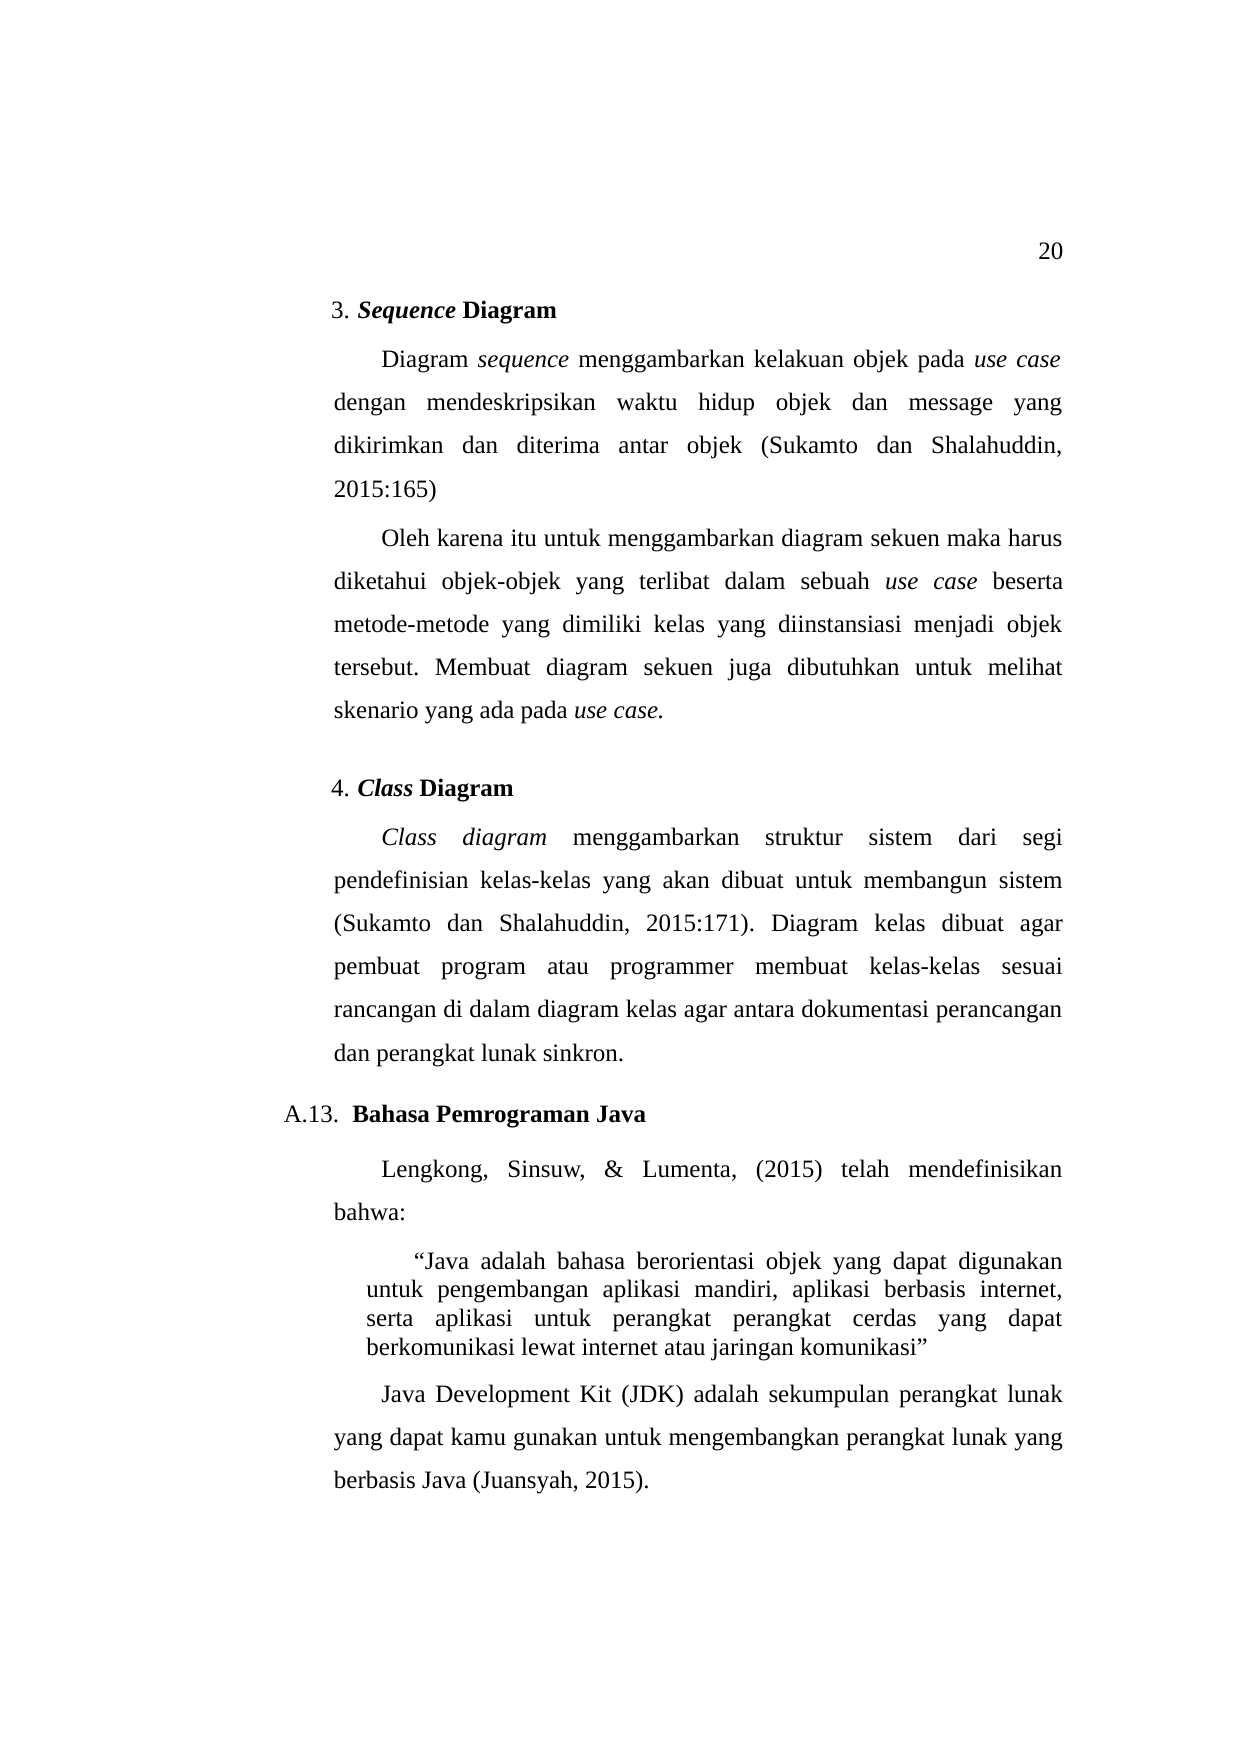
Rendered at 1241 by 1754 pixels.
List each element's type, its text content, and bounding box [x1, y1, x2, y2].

text Oleh karena itu untuk menggambarkan diagram sekuen maka harus diketahui objek-objek yang terlibat dalam sebuah use case beserta metode-metode yang dimiliki kelas yang diinstansiasi menjadi objek tersebut. Membuat diagram sekuen juga dibutuhkan untuk melihat skenario yang ada pada use case. [334, 523, 1063, 724]
text Class diagram menggambarkan struktur sistem dari segi pendefinisian kelas-kelas yang akan dibuat untuk membangun sistem (Sukamto dan Shalahuddin, 2015:171). Diagram kelas dibuat agar pembuat program atau programmer membuat kelas-kelas sesuai rancangan di dalam diagram kelas agar antara dokumentasi perancangan dan perangkat lunak sinkron. [334, 822, 1063, 1066]
text Diagram sequence menggambarkan kelakuan objek pada use case dengan mendeskripsikan waktu hidup objek dan message yang dikirimkan dan diterima antar objek (Sukamto dan Shalahuddin, 2015:165) [334, 344, 1063, 502]
list Class Diagram [283, 773, 1063, 802]
text Java Development Kit (JDK) adalah sekumpulan perangkat lunak yang dapat kamu gunakan untuk mengembangkan perangkat lunak yang berbasis Java (Juansyah, 2015). [334, 1379, 1063, 1494]
list Sequence Diagram [283, 295, 1063, 324]
text Lengkong, Sinsuw, & Lumenta, (2015) telah mendefinisikan bahwa: [334, 1154, 1063, 1226]
text “Java adalah bahasa berorientasi objek yang dapat digunakan untuk pengembangan aplikasi mandiri, aplikasi berbasis internet, serta aplikasi untuk perangkat perangkat cerdas yang dapat berkomunikasi lewat internet atau jaringan komunikasi” [366, 1246, 1063, 1361]
list Bahasa Pemrograman Java [266, 1099, 1063, 1127]
